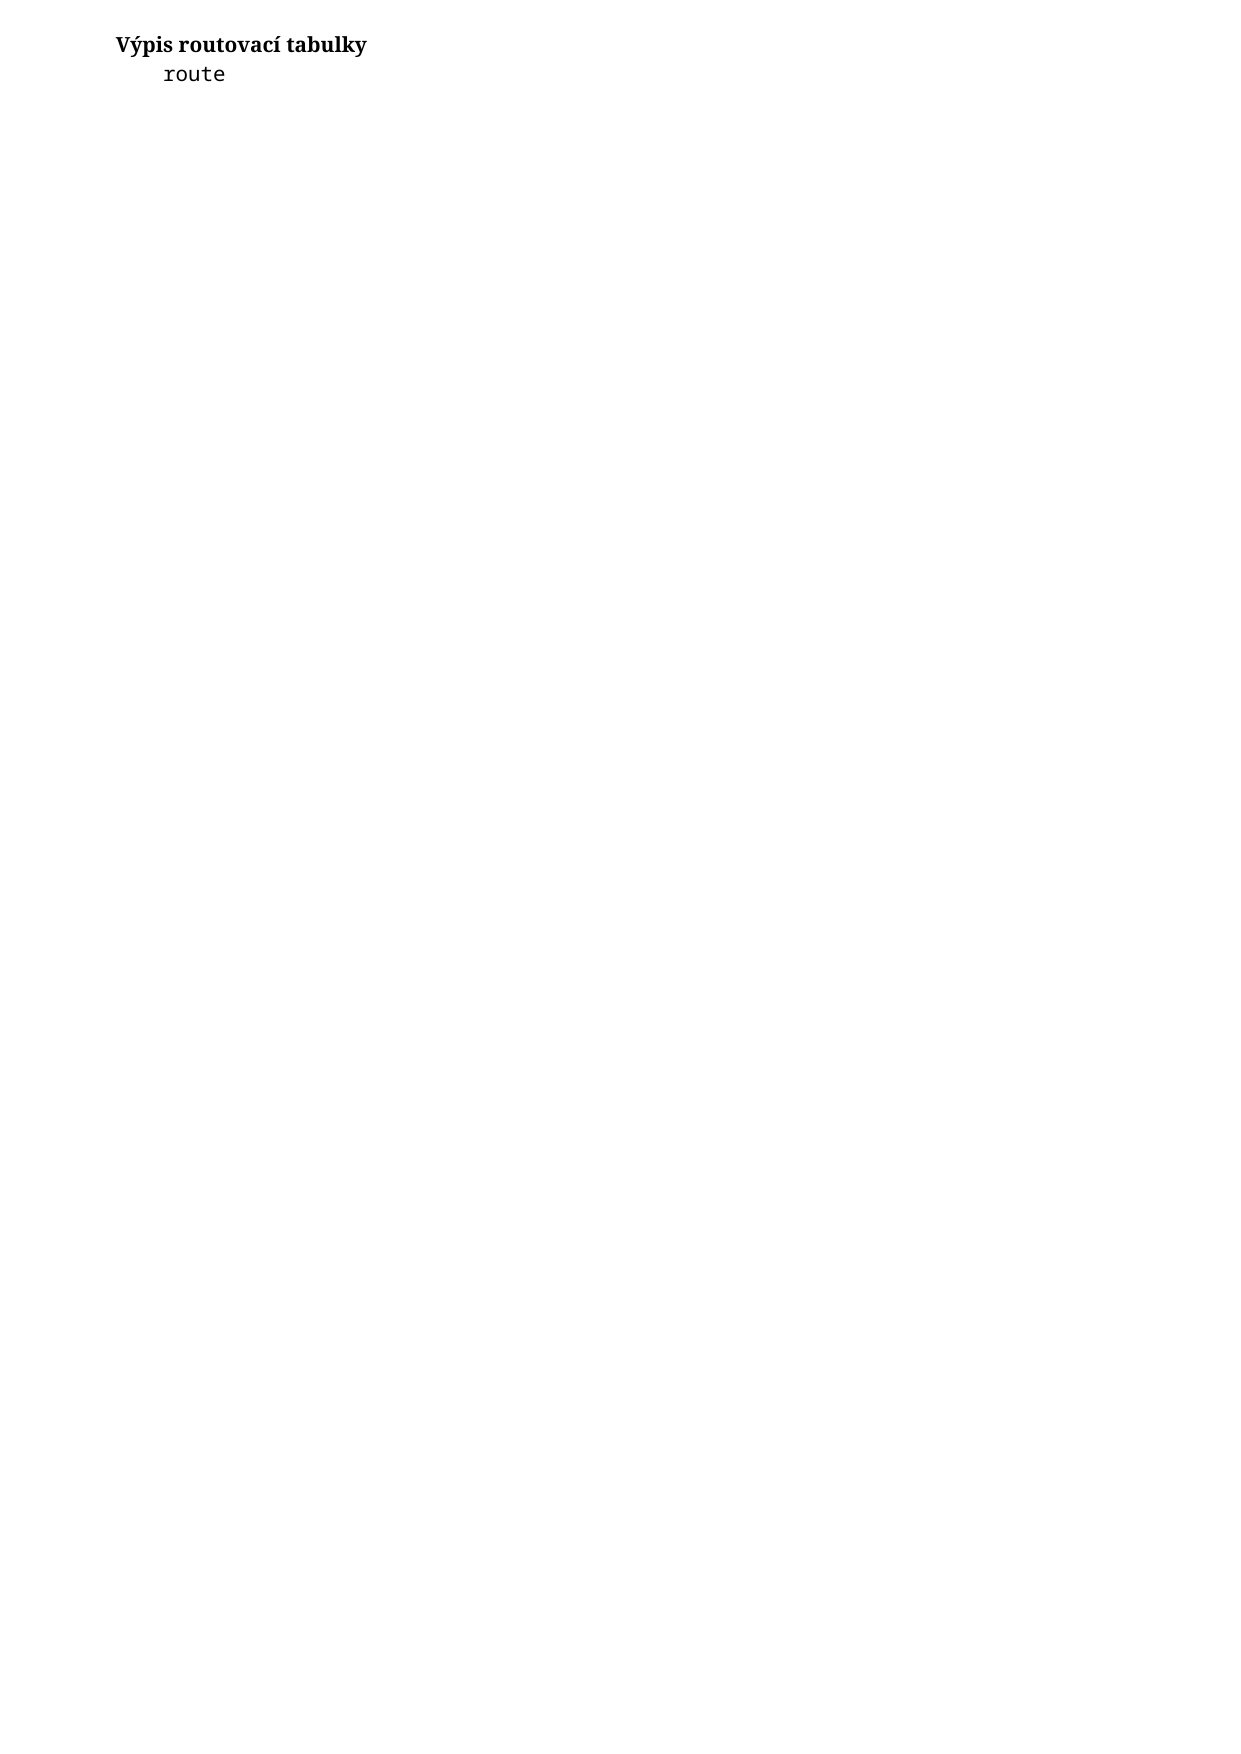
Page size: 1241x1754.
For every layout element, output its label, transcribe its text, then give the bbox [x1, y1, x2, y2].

text Výpis routovací tabulky [116, 30, 1162, 58]
text route [163, 58, 1162, 88]
